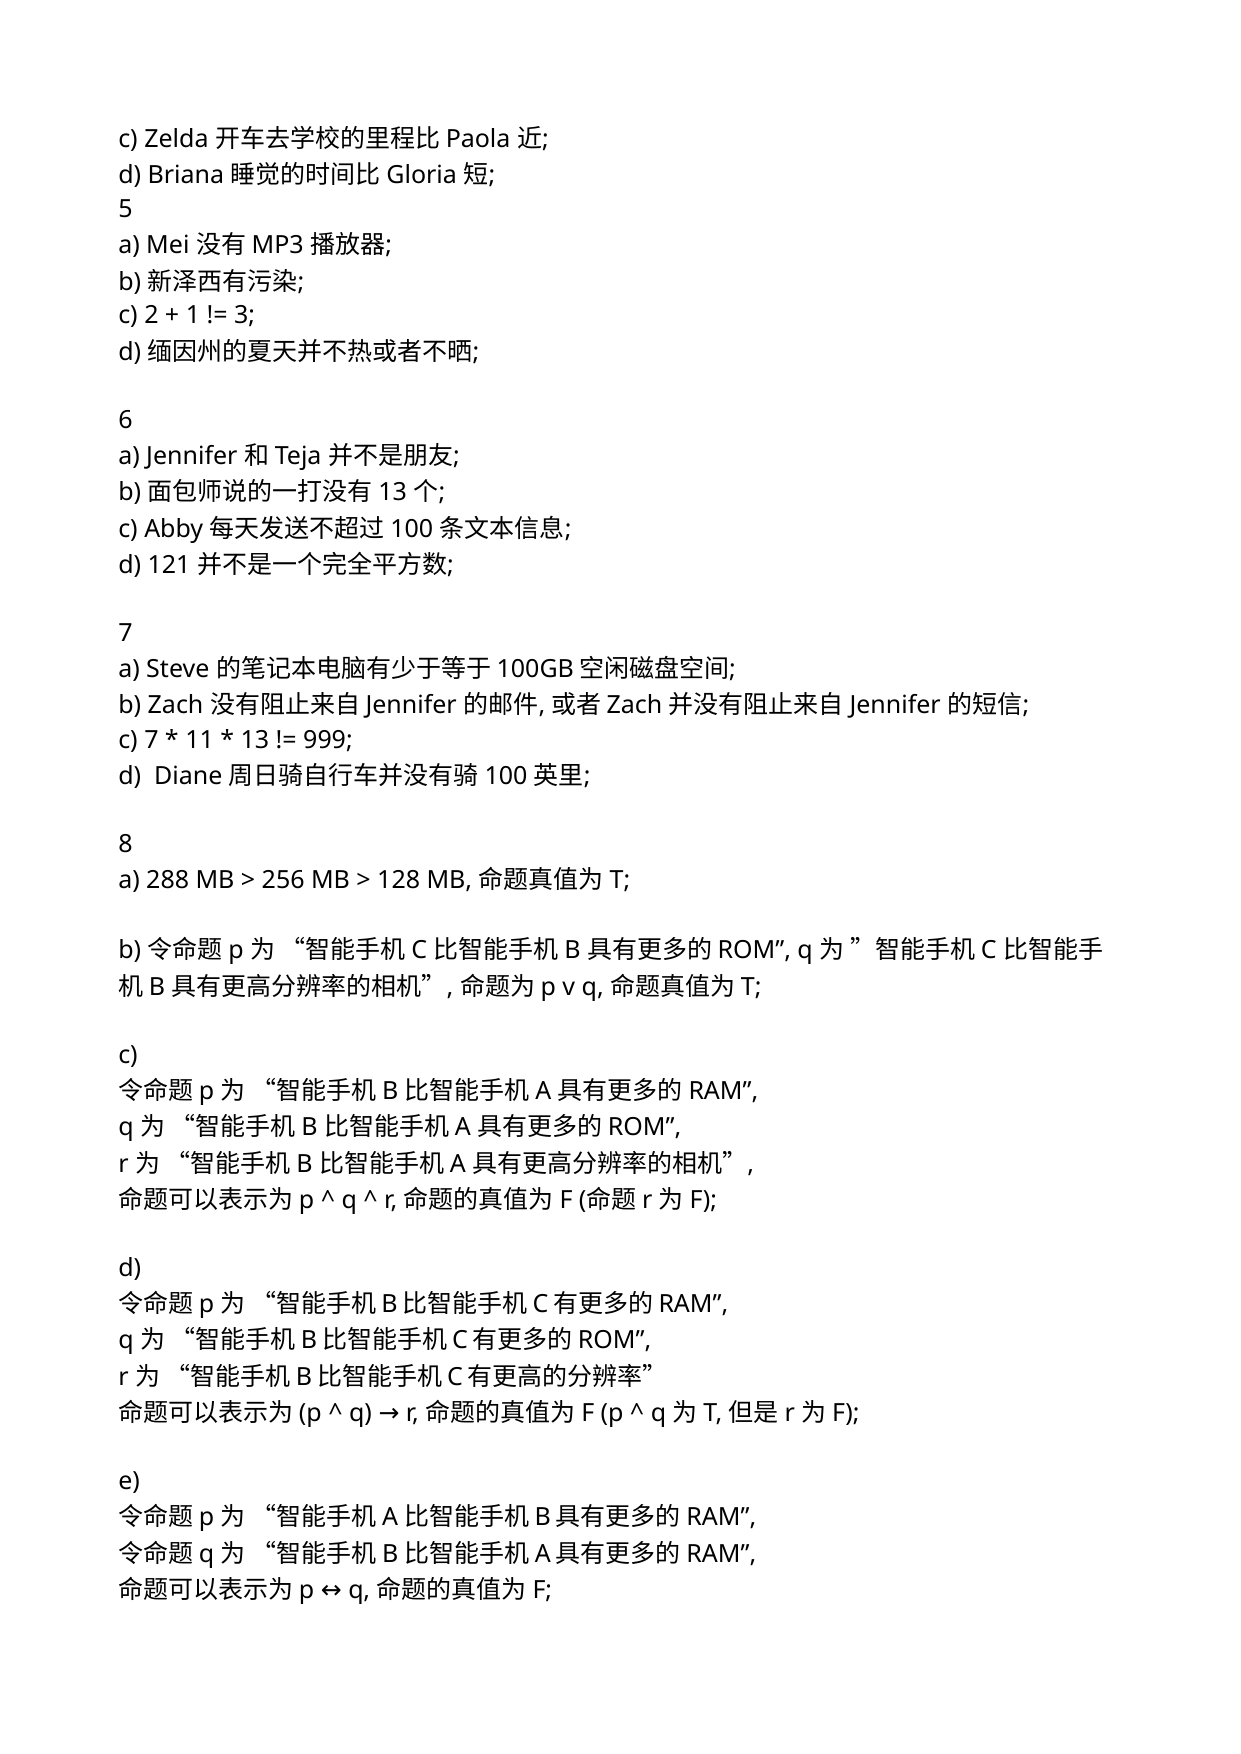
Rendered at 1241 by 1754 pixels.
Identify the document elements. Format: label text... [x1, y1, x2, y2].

text b) 新泽西有污染; [118, 261, 1122, 297]
text a) Steve 的笔记本电脑有少于等于 100GB空闲磁盘空间; [118, 649, 1122, 685]
text 6 [118, 402, 1122, 436]
text r 为 “智能手机 B 比智能手机 A 具有更高分辨率的相机”, [118, 1143, 1122, 1179]
text e) [118, 1463, 1122, 1497]
text d) [118, 1250, 1122, 1284]
text r 为 “智能手机B比智能手机C有更高的分辨率” [118, 1356, 1122, 1392]
text c) 7 * 11 * 13 != 999; [118, 721, 1122, 755]
text 命题可以表示为 p ^ q ^ r, 命题的真值为 F (命题 r 为 F); [118, 1179, 1122, 1216]
text d) 缅因州的夏天并不热或者不晒; [118, 331, 1122, 367]
text 命题可以表示为 p ↔ q, 命题的真值为 F; [118, 1569, 1122, 1606]
text c) Zelda 开车去学校的里程比 Paola 近; [118, 118, 1122, 154]
text 命题可以表示为 (p ^ q) → r, 命题的真值为 F (p ^ q 为 T, 但是 r 为 F); [118, 1392, 1122, 1429]
text d) Diane 周日骑自行车并没有骑 100 英里; [118, 755, 1122, 792]
text c) Abby 每天发送不超过 100 条文本信息; [118, 508, 1122, 544]
text a) Mei 没有 MP3 播放器; [118, 225, 1122, 261]
text a) Jennifer 和 Teja 并不是朋友; [118, 436, 1122, 472]
text 令命题 p 为 “智能手机B比智能手机C有更多的RAM”, [118, 1284, 1122, 1320]
text 令命题 p 为 “智能手机 A 比智能手机B具有更多的 RAM”, [118, 1497, 1122, 1533]
text 7 [118, 615, 1122, 649]
text 令命题 p 为 “智能手机 B 比智能手机 A 具有更多的 RAM”, [118, 1071, 1122, 1107]
text 8 [118, 826, 1122, 860]
text c) 2 + 1 != 3; [118, 297, 1122, 331]
text 令命题 q 为 “智能手机 B 比智能手机A具有更多的 RAM”, [118, 1533, 1122, 1569]
text b) 面包师说的一打没有 13 个; [118, 472, 1122, 508]
text q 为 “智能手机B比智能手机C有更多的ROM”, [118, 1320, 1122, 1356]
text q 为 “智能手机 B 比智能手机 A 具有更多的 ROM”, [118, 1107, 1122, 1143]
text d) 121 并不是一个完全平方数; [118, 544, 1122, 581]
text 5 [118, 191, 1122, 225]
text b) 令命题 p 为 “智能手机 C 比智能手机 B 具有更多的 ROM”, q 为 ”智能手机 C 比智能手机 B 具有更高分辨率的相机”, 命题为 p v q, 命题真值为 T; [118, 930, 1122, 1002]
text b) Zach 没有阻止来自 Jennifer 的邮件, 或者Zach 并没有阻止来自 Jennifer 的短信; [118, 685, 1122, 721]
text a) 288 MB > 256 MB > 128 MB, 命题真值为 T; [118, 860, 1122, 896]
text d) Briana 睡觉的时间比 Gloria 短; [118, 154, 1122, 191]
text c) [118, 1037, 1122, 1071]
